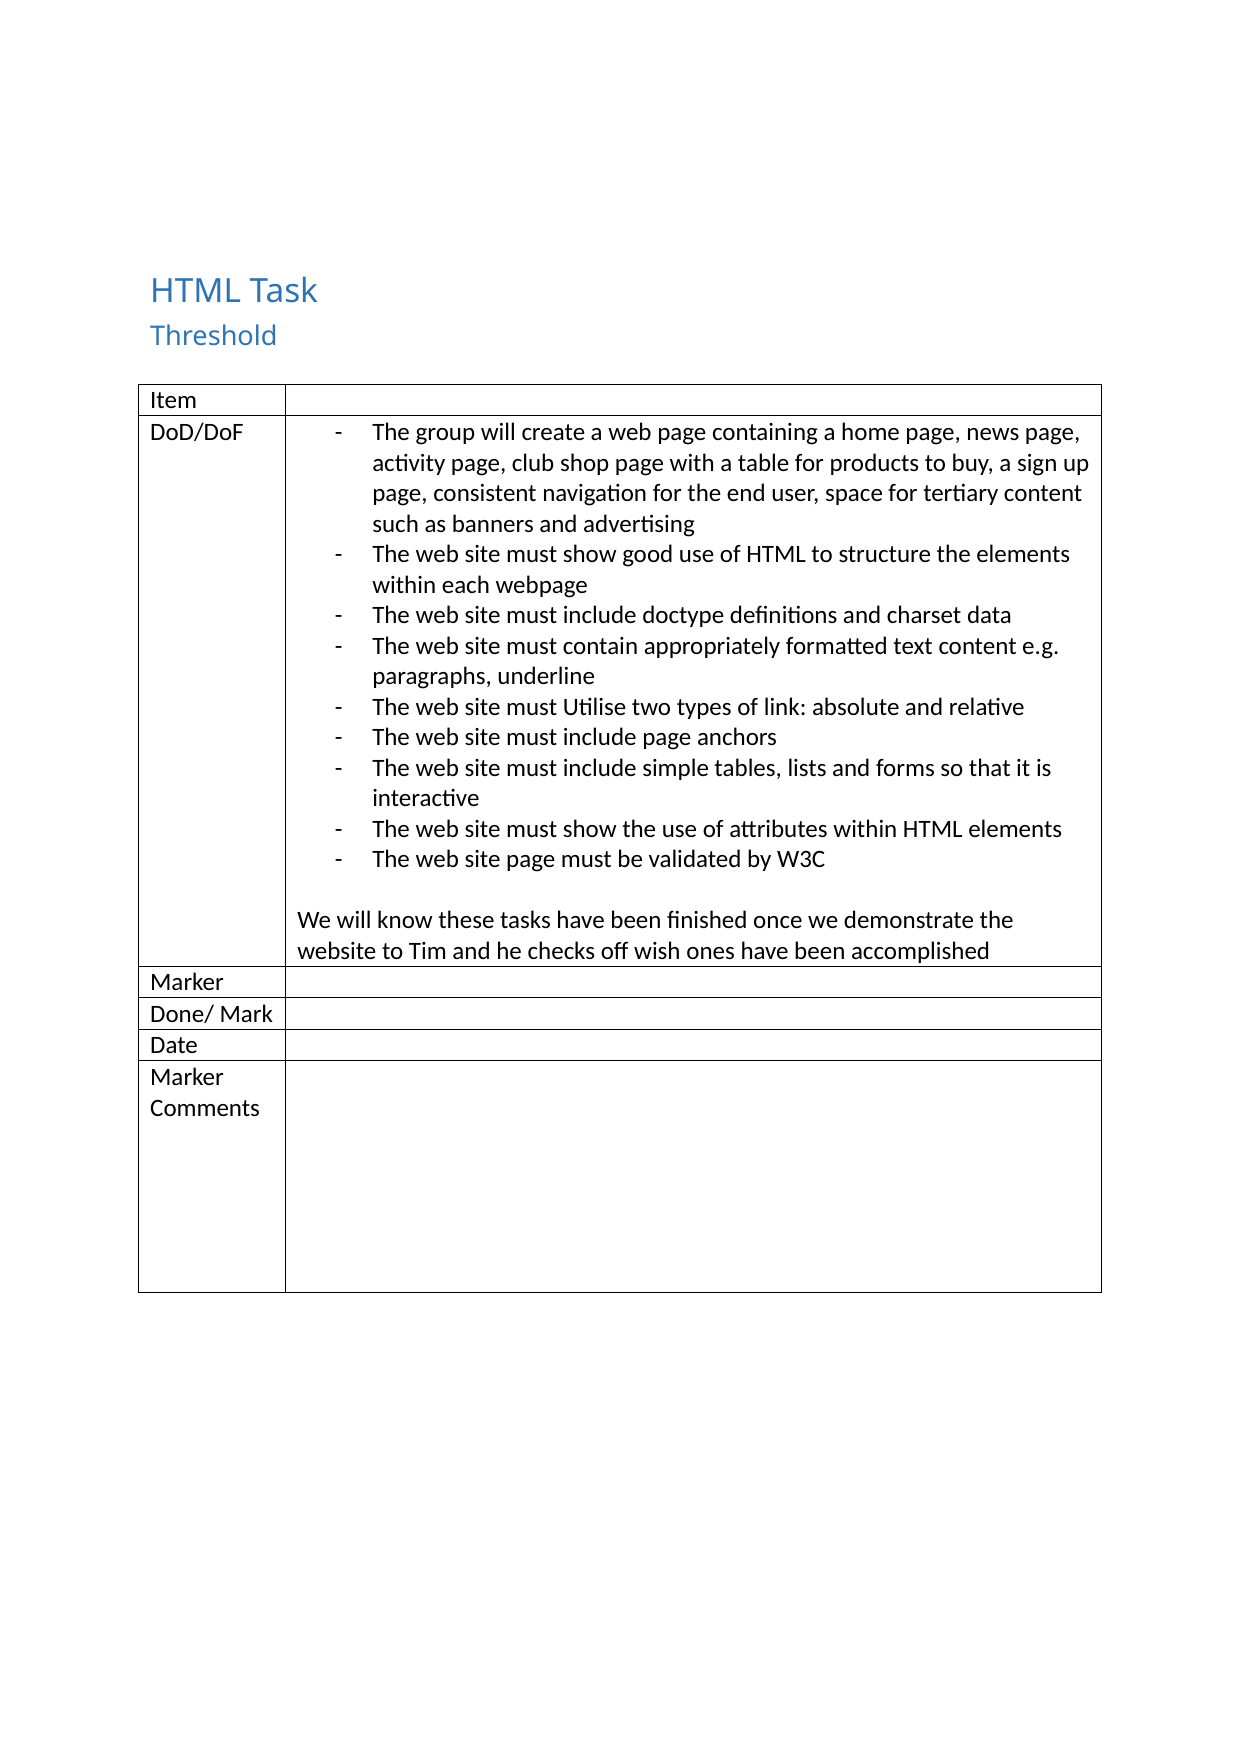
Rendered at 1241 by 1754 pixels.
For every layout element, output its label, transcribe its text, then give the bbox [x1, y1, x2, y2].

table_cell Done/ Mark [139, 998, 285, 1029]
table_cell DoD/DoF [139, 416, 285, 966]
table_header Item [139, 385, 285, 415]
table_cell The group will create a web page containing a home page, news page, activity page, club shop page with a table for products to buy, a sign up page, consistent navigation for the end user, space for tertiary content such as banners and advertising The web site must show good use of HTML to structure the elements within each webpage The web site must include doctype definitions and charset data The web site must contain appropriately formatted text content e.g. paragraphs, underline The web site must Utilise two types of link: absolute and relative The web site must include page anchors The web site must include simple tables, lists and forms so that it is interactive The web site must show the use of attributes within HTML elements The web site page must be validated by W3C We will know these tasks have been finished once we demonstrate the website to Tim and he checks off wish ones have been accomplished [286, 416, 1101, 966]
subtitle Threshold [150, 316, 1090, 353]
table_cell [286, 1061, 1101, 1292]
subtitle HTML Task [150, 267, 1090, 312]
table_cell [286, 998, 1101, 1029]
table_header [286, 385, 1101, 415]
table_cell [286, 1030, 1101, 1060]
table_cell Marker [139, 967, 285, 997]
table_cell Marker Comments [139, 1061, 285, 1292]
table_cell Date [139, 1030, 285, 1060]
table_cell [286, 967, 1101, 997]
